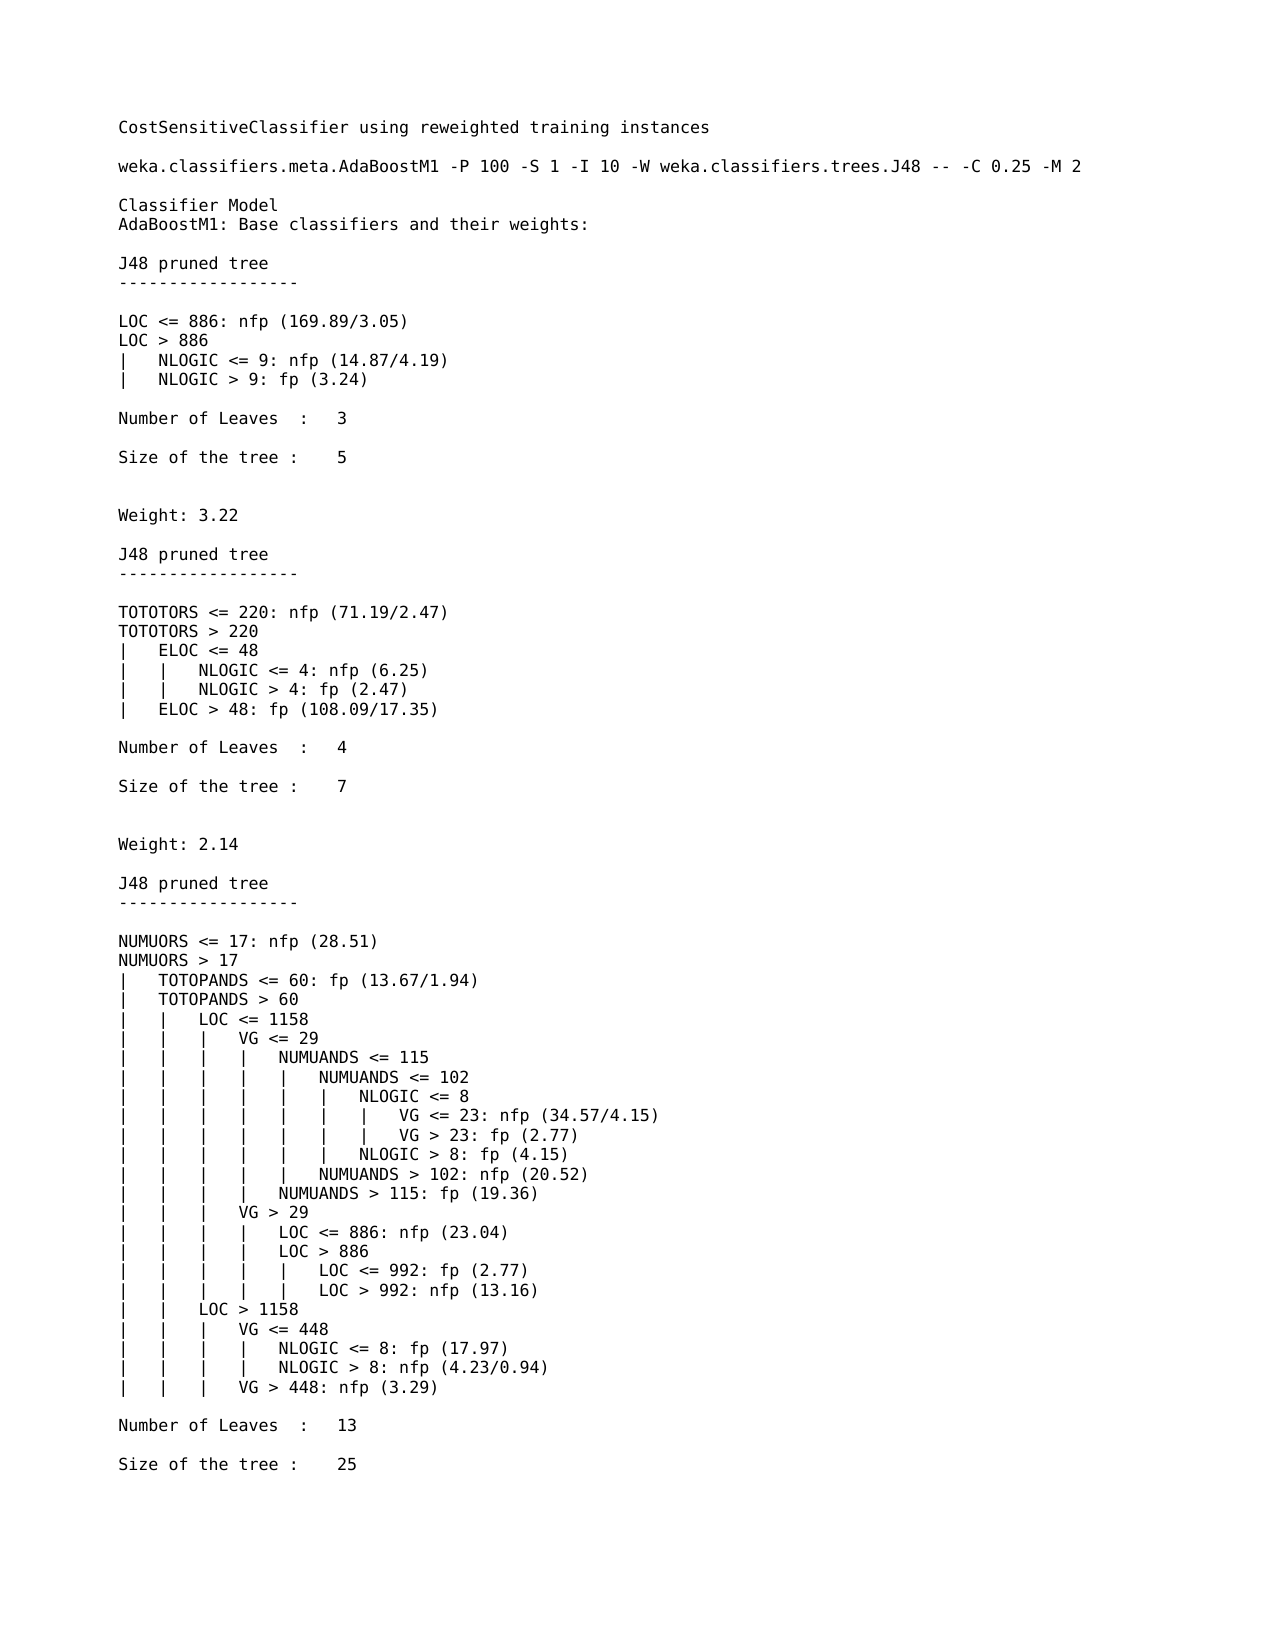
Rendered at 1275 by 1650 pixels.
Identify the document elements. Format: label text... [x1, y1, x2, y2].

text | | | | | NUMUANDS > 102: nfp (20.52) [118, 1164, 1157, 1184]
text NUMUORS > 17 [118, 951, 1157, 971]
text Number of Leaves : 4 [118, 738, 1157, 757]
text | NLOGIC > 9: fp (3.24) [118, 370, 1157, 389]
text Classifier Model [118, 196, 1157, 215]
text LOC <= 886: nfp (169.89/3.05) [118, 312, 1157, 331]
text weka.classifiers.meta.AdaBoostM1 -P 100 -S 1 -I 10 -W weka.classifiers.trees.J48 -- -C 0.25 -M 2 [118, 157, 1157, 176]
text | NLOGIC <= 9: nfp (14.87/4.19) [118, 351, 1157, 370]
text | | | VG > 448: nfp (3.29) [118, 1377, 1157, 1397]
text | | | | NUMUANDS > 115: fp (19.36) [118, 1184, 1157, 1203]
text | | | | NLOGIC <= 8: fp (17.97) [118, 1339, 1157, 1358]
text | | | | | | NLOGIC <= 8 [118, 1087, 1157, 1106]
text Size of the tree : 7 [118, 777, 1157, 796]
text J48 pruned tree [118, 254, 1157, 273]
text | | NLOGIC > 4: fp (2.47) [118, 680, 1157, 699]
text Number of Leaves : 13 [118, 1416, 1157, 1436]
text Weight: 2.14 [118, 835, 1157, 854]
text Size of the tree : 25 [118, 1455, 1157, 1474]
text | | | VG <= 29 [118, 1029, 1157, 1048]
text ------------------ [118, 564, 1157, 583]
text | | | | NLOGIC > 8: nfp (4.23/0.94) [118, 1358, 1157, 1377]
text Weight: 3.22 [118, 506, 1157, 525]
text TOTOTORS > 220 [118, 622, 1157, 641]
text | | | | | LOC <= 992: fp (2.77) [118, 1261, 1157, 1281]
text | | | VG > 29 [118, 1203, 1157, 1222]
text LOC > 886 [118, 331, 1157, 351]
text | | | | | | | VG > 23: fp (2.77) [118, 1126, 1157, 1145]
text | | | | NUMUANDS <= 115 [118, 1048, 1157, 1067]
text J48 pruned tree [118, 544, 1157, 564]
text | ELOC <= 48 [118, 641, 1157, 661]
text | TOTOPANDS > 60 [118, 990, 1157, 1009]
text | | LOC > 1158 [118, 1300, 1157, 1319]
text | | | | | | | VG <= 23: nfp (34.57/4.15) [118, 1106, 1157, 1126]
text NUMUORS <= 17: nfp (28.51) [118, 932, 1157, 951]
text | TOTOPANDS <= 60: fp (13.67/1.94) [118, 971, 1157, 990]
text | | | VG <= 448 [118, 1319, 1157, 1339]
text | | LOC <= 1158 [118, 1009, 1157, 1029]
text | ELOC > 48: fp (108.09/17.35) [118, 699, 1157, 719]
text | | | | LOC <= 886: nfp (23.04) [118, 1222, 1157, 1242]
text | | NLOGIC <= 4: nfp (6.25) [118, 661, 1157, 680]
text | | | | LOC > 886 [118, 1242, 1157, 1261]
text CostSensitiveClassifier using reweighted training instances [118, 118, 1157, 137]
text | | | | | NUMUANDS <= 102 [118, 1067, 1157, 1087]
text Size of the tree : 5 [118, 447, 1157, 467]
text ------------------ [118, 273, 1157, 292]
text TOTOTORS <= 220: nfp (71.19/2.47) [118, 602, 1157, 622]
text J48 pruned tree [118, 874, 1157, 893]
text | | | | | | NLOGIC > 8: fp (4.15) [118, 1145, 1157, 1164]
text ------------------ [118, 893, 1157, 912]
text AdaBoostM1: Base classifiers and their weights: [118, 215, 1157, 234]
text | | | | | LOC > 992: nfp (13.16) [118, 1281, 1157, 1300]
text Number of Leaves : 3 [118, 409, 1157, 428]
